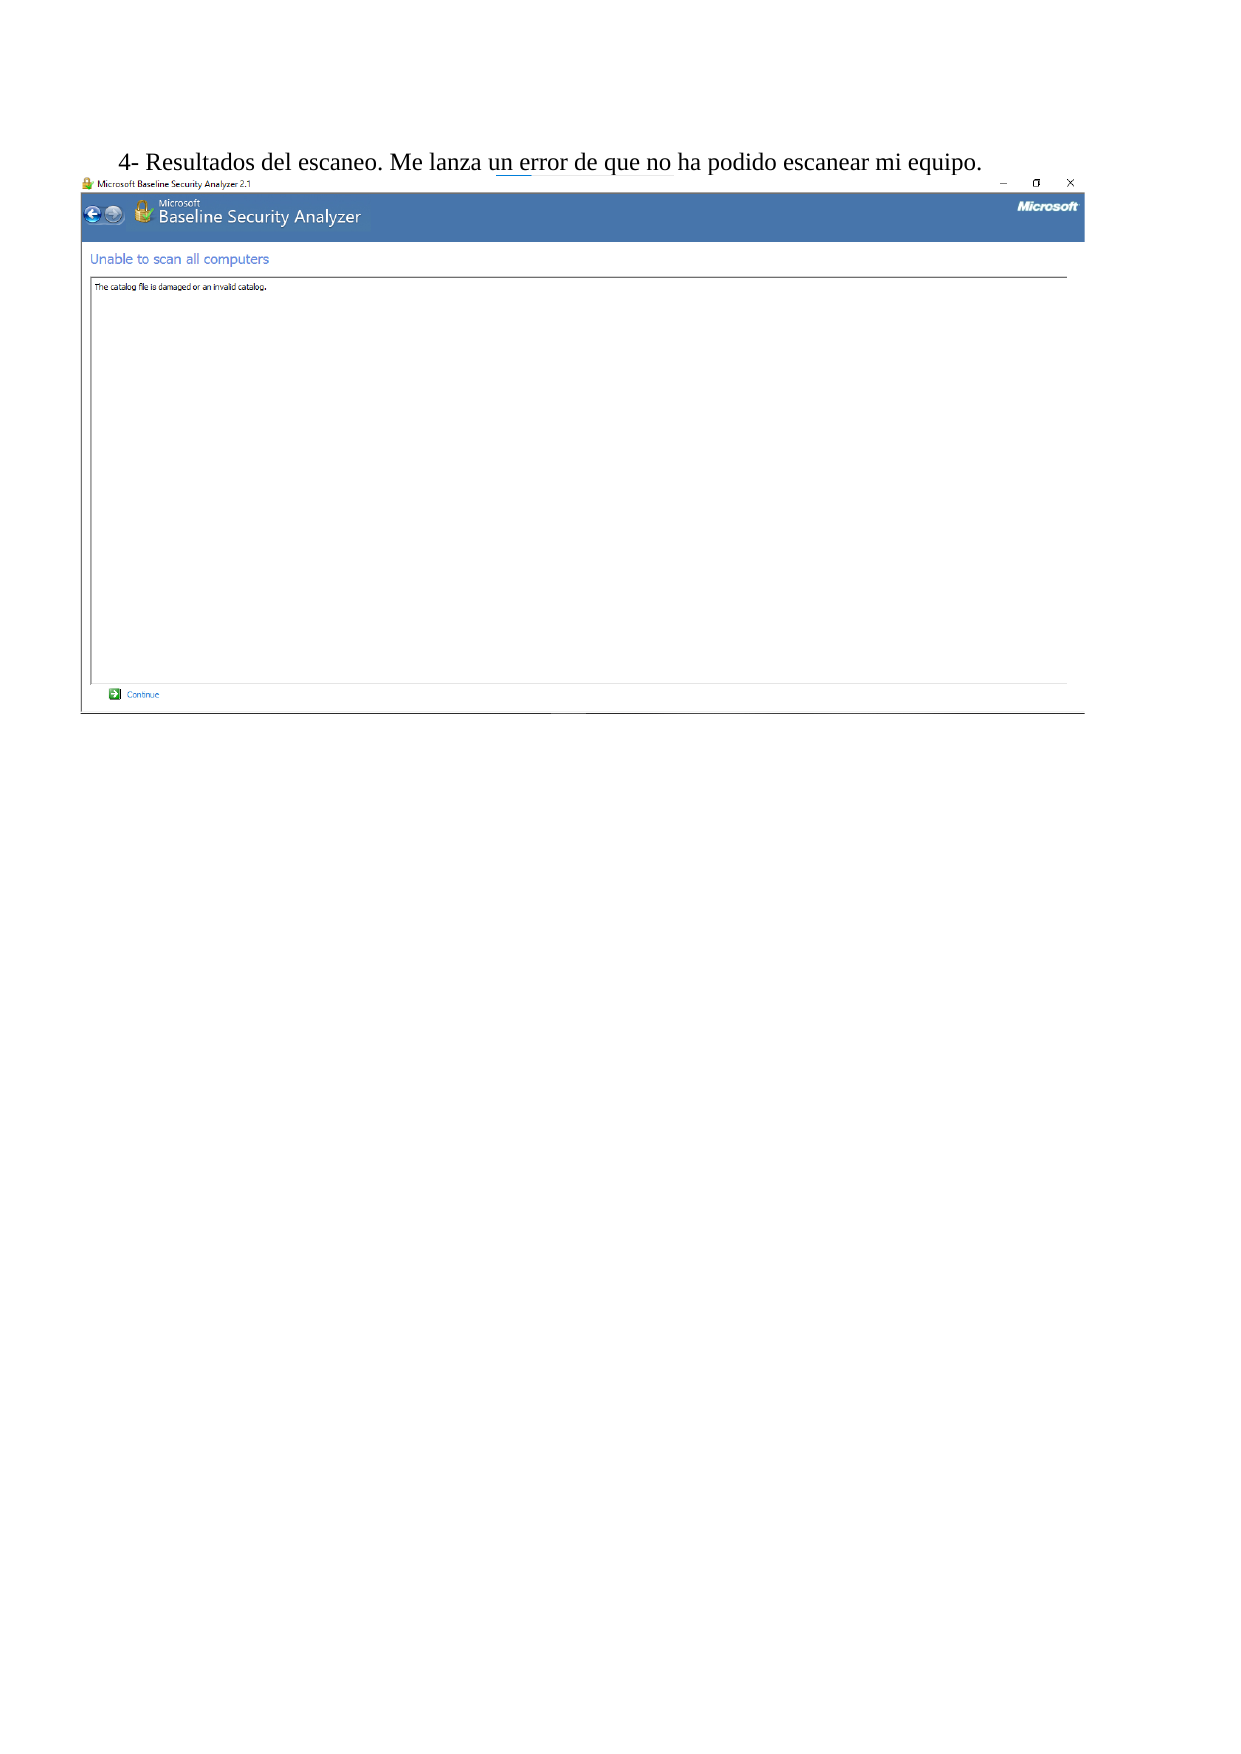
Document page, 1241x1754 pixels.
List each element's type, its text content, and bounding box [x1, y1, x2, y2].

picture [80, 175, 1085, 714]
text 4- Resultados del escaneo. Me lanza un error de que no ha podido escanear mi equipo. [118, 147, 1122, 176]
